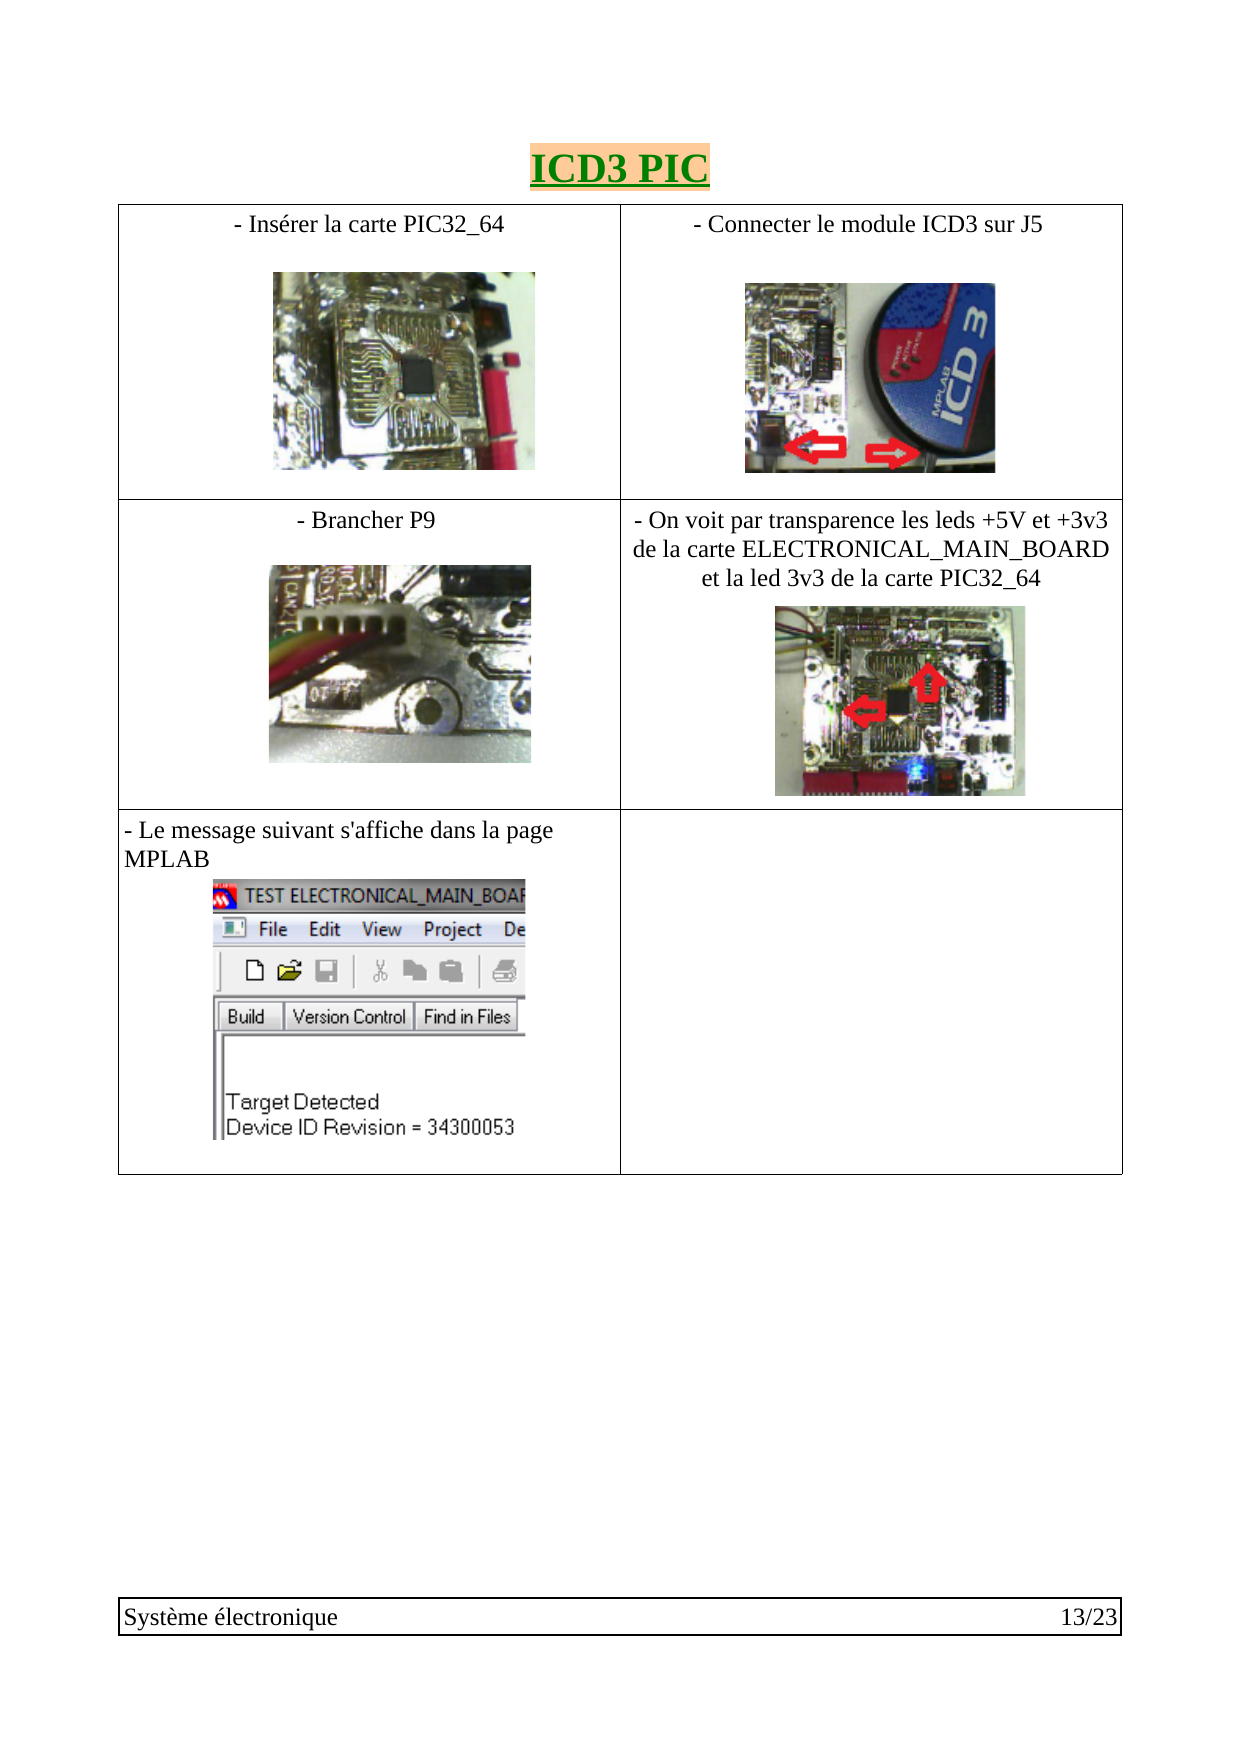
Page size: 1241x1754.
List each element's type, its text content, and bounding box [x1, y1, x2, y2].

table_cell - Brancher P9 [119, 500, 620, 809]
table_cell - Le message suivant s'affiche dans la page MPLAB [119, 810, 620, 1174]
table_header - Insérer la carte PIC32_64 [119, 205, 620, 469]
table_cell [621, 810, 1122, 1174]
table_header - Connecter le module ICD3 sur J5 [621, 205, 1122, 499]
picture [273, 272, 536, 470]
table_cell - On voit par transparence les leds +5V et +3v3 de la carte ELECTRONICAL_MAIN_BOARD et la led 3v3 de la carte PIC32_64 [621, 500, 1122, 809]
table_header [119, 470, 620, 499]
subtitle ICD3 PIC [118, 143, 1122, 191]
picture [268, 565, 532, 763]
